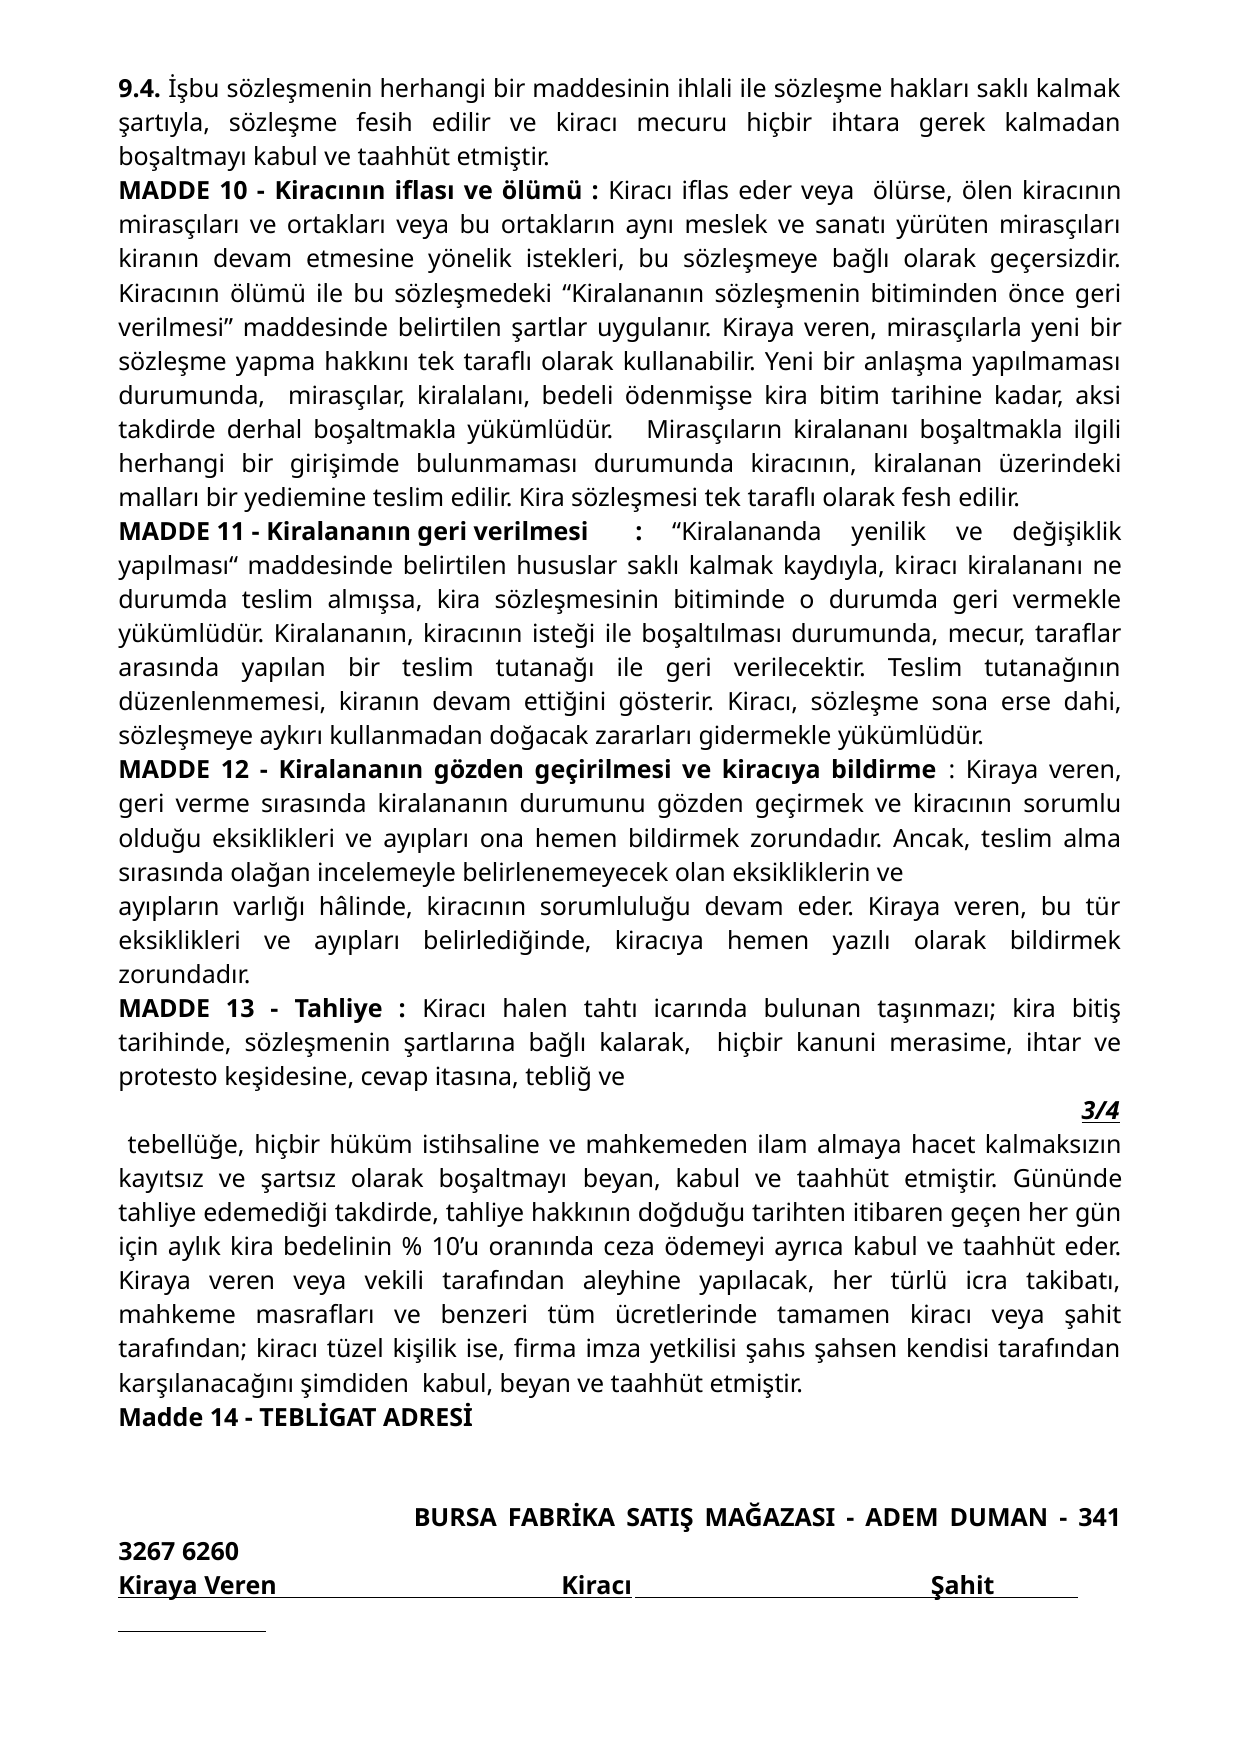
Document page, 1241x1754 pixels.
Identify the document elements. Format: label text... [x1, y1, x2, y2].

text MADDE 10 - Kiracının iflası ve ölümü : Kiracı iflas eder veya ölürse, ölen kiracının mirasçıları ve ortakları veya bu ortakların aynı meslek ve sanatı yürüten mirasçıları kiranın devam etmesine yönelik istekleri, bu sözleşmeye bağlı olarak geçersizdir. Kiracının ölümü ile bu sözleşmedeki “Kiralananın sözleşmenin bitiminden önce geri verilmesi” maddesinde belirtilen şartlar uygulanır. Kiraya veren, mirasçılarla yeni bir sözleşme yapma hakkını tek taraflı olarak kullanabilir. Yeni bir anlaşma yapılmaması durumunda, mirasçılar, kiralalanı, bedeli ödenmişse kira bitim tarihine kadar, aksi takdirde derhal boşaltmakla yükümlüdür. Mirasçıların kiralananı boşaltmakla ilgili herhangi bir girişimde bulunmaması durumunda kiracının, kiralanan üzerindeki malları bir yediemine teslim edilir. Kira sözleşmesi tek taraflı olarak fesh edilir. [118, 173, 1122, 514]
text tebellüğe, hiçbir hüküm istihsaline ve mahkemeden ilam almaya hacet kalmaksızın kayıtsız ve şartsız olarak boşaltmayı beyan, kabul ve taahhüt etmiştir. Gününde tahliye edemediği takdirde, tahliye hakkının doğduğu tarihten itibaren geçen her gün için aylık kira bedelinin % 10’u oranında ceza ödemeyi ayrıca kabul ve taahhüt eder. Kiraya veren veya vekili tarafından aleyhine yapılacak, her türlü icra takibatı, mahkeme masrafları ve benzeri tüm ücretlerinde tamamen kiracı veya şahit tarafından; kiracı tüzel kişilik ise, firma imza yetkilisi şahıs şahsen kendisi tarafından karşılanacağını şimdiden kabul, beyan ve taahhüt etmiştir. [118, 1127, 1122, 1399]
list 9.4. İşbu sözleşmenin herhangi bir maddesinin ihlali ile sözleşme hakları saklı kalmak şartıyla, sözleşme fesih edilir ve kiracı mecuru hiçbir ihtara gerek kalmadan boşaltmayı kabul ve taahhüt etmiştir. [118, 71, 1122, 173]
text Madde 14 - TEBLİGAT ADRESİ [118, 1399, 1122, 1433]
text MADDE 11 - Kiralananın geri verilmesi : “Kiralananda yenilik ve değişiklik yapılması“ maddesinde belirtilen hususlar saklı kalmak kaydıyla, kiracı kiralananı ne durumda teslim almışsa, kira sözleşmesinin bitiminde o durumda geri vermekle yükümlüdür. Kiralananın, kiracının isteği ile boşaltılması durumunda, mecur, taraflar arasında yapılan bir teslim tutanağı ile geri verilecektir. Teslim tutanağının düzenlenmemesi, kiranın devam ettiğini gösterir. Kiracı, sözleşme sona erse dahi, sözleşmeye aykırı kullanmadan doğacak zararları gidermekle yükümlüdür. [118, 514, 1122, 752]
text ayıpların varlığı hâlinde, kiracının sorumluluğu devam eder. Kiraya veren, bu tür eksiklikleri ve ayıpları belirlediğinde, kiracıya hemen yazılı olarak bildirmek zorundadır. [118, 888, 1122, 991]
text MADDE 13 - Tahliye : Kiracı halen tahtı icarında bulunan taşınmazı; kira bitiş tarihinde, sözleşmenin şartlarına bağlı kalarak, hiçbir kanuni merasime, ihtar ve protesto keşidesine, cevap itasına, tebliğ ve [118, 991, 1122, 1093]
text MADDE 12 - Kiralananın gözden geçirilmesi ve kiracıya bildirme : Kiraya veren, geri verme sırasında kiralananın durumunu gözden geçirmek ve kiracının sorumlu olduğu eksiklikleri ve ayıpları ona hemen bildirmek zorundadır. Ancak, teslim alma sırasında olağan incelemeyle belirlenemeyecek olan eksikliklerin ve [118, 752, 1122, 888]
text 3/4 [118, 1093, 1122, 1127]
